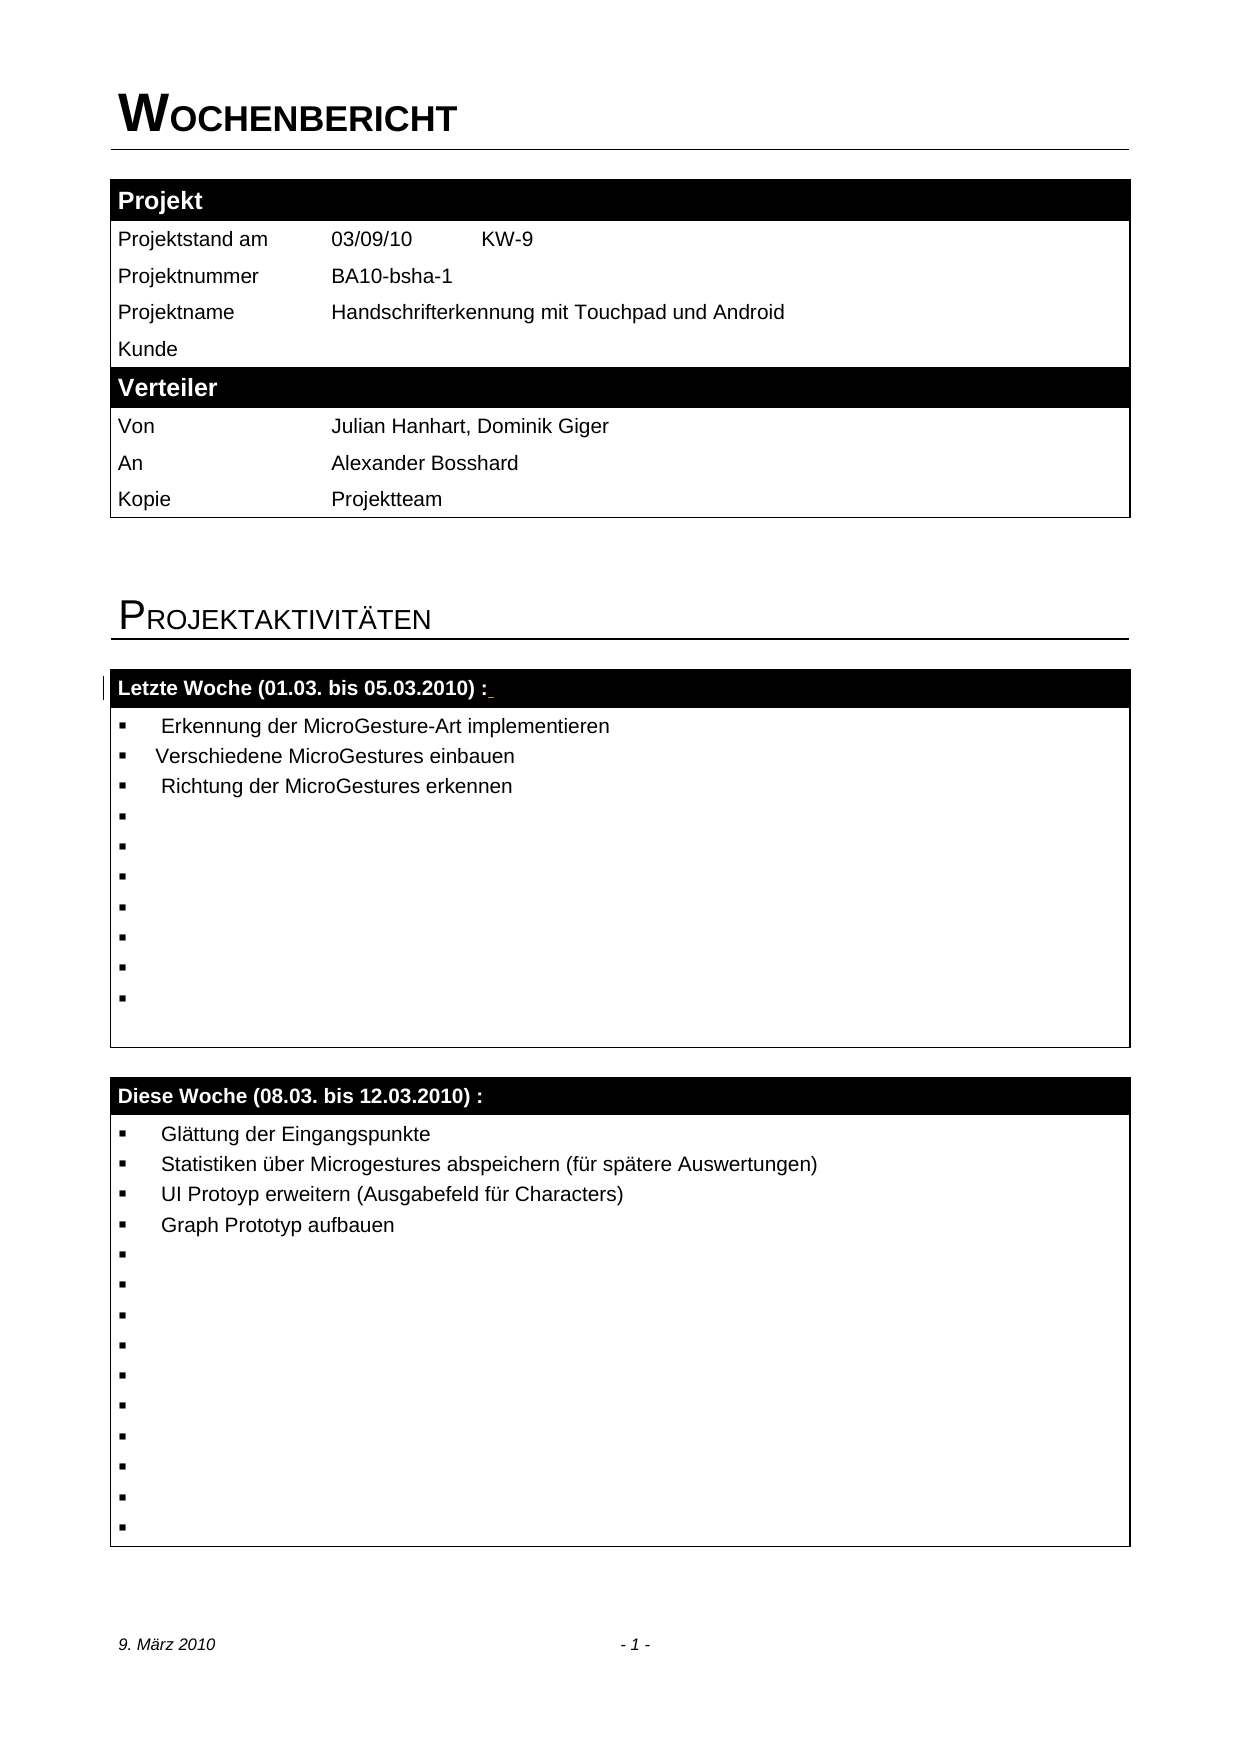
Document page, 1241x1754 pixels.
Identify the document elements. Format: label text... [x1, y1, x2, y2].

table_cell Julian Hanhart, Dominik Giger [324, 408, 1129, 444]
table_cell KW-9 [474, 221, 1129, 257]
table_cell Handschrifterkennung mit Touchpad und Android [324, 294, 1129, 330]
table_header [531, 590, 1129, 638]
table_cell Projektnummer [111, 257, 324, 294]
table_cell Kunde [111, 330, 324, 367]
table_cell An [111, 444, 324, 481]
table_cell Kopie [111, 481, 324, 517]
table_cell [324, 330, 1129, 367]
table_cell 09.03.10 [324, 221, 474, 257]
table_header Projektaktivitäten [111, 590, 531, 638]
table_header Letzte Woche (01.03. bis 05.03.2010) : [111, 670, 1129, 706]
table_cell Projektteam [324, 481, 1129, 517]
table_cell Von [111, 408, 324, 444]
table_header Diese Woche (08.03. bis 12.03.2010) : [111, 1078, 1129, 1114]
table_header Projekt [111, 180, 1129, 221]
table_cell Verteiler [111, 367, 1129, 408]
table_cell Erkennung der MicroGesture-Art implementieren Verschiedene MicroGestures einbauen Richtung der MicroGestures erkennen [111, 708, 1129, 1047]
table_cell Projektname [111, 294, 324, 330]
table_cell BA10-bsha-1 [324, 257, 1129, 294]
table_cell Alexander Bosshard [324, 444, 1129, 481]
table_cell Glättung der Eingangspunkte Statistiken über Microgestures abspeichern (für spätere Auswertungen) UI Protoyp erweitern (Ausgabefeld für Characters) Graph Prototyp aufbauen [111, 1115, 1129, 1546]
table_cell Projektstand am [111, 221, 324, 257]
